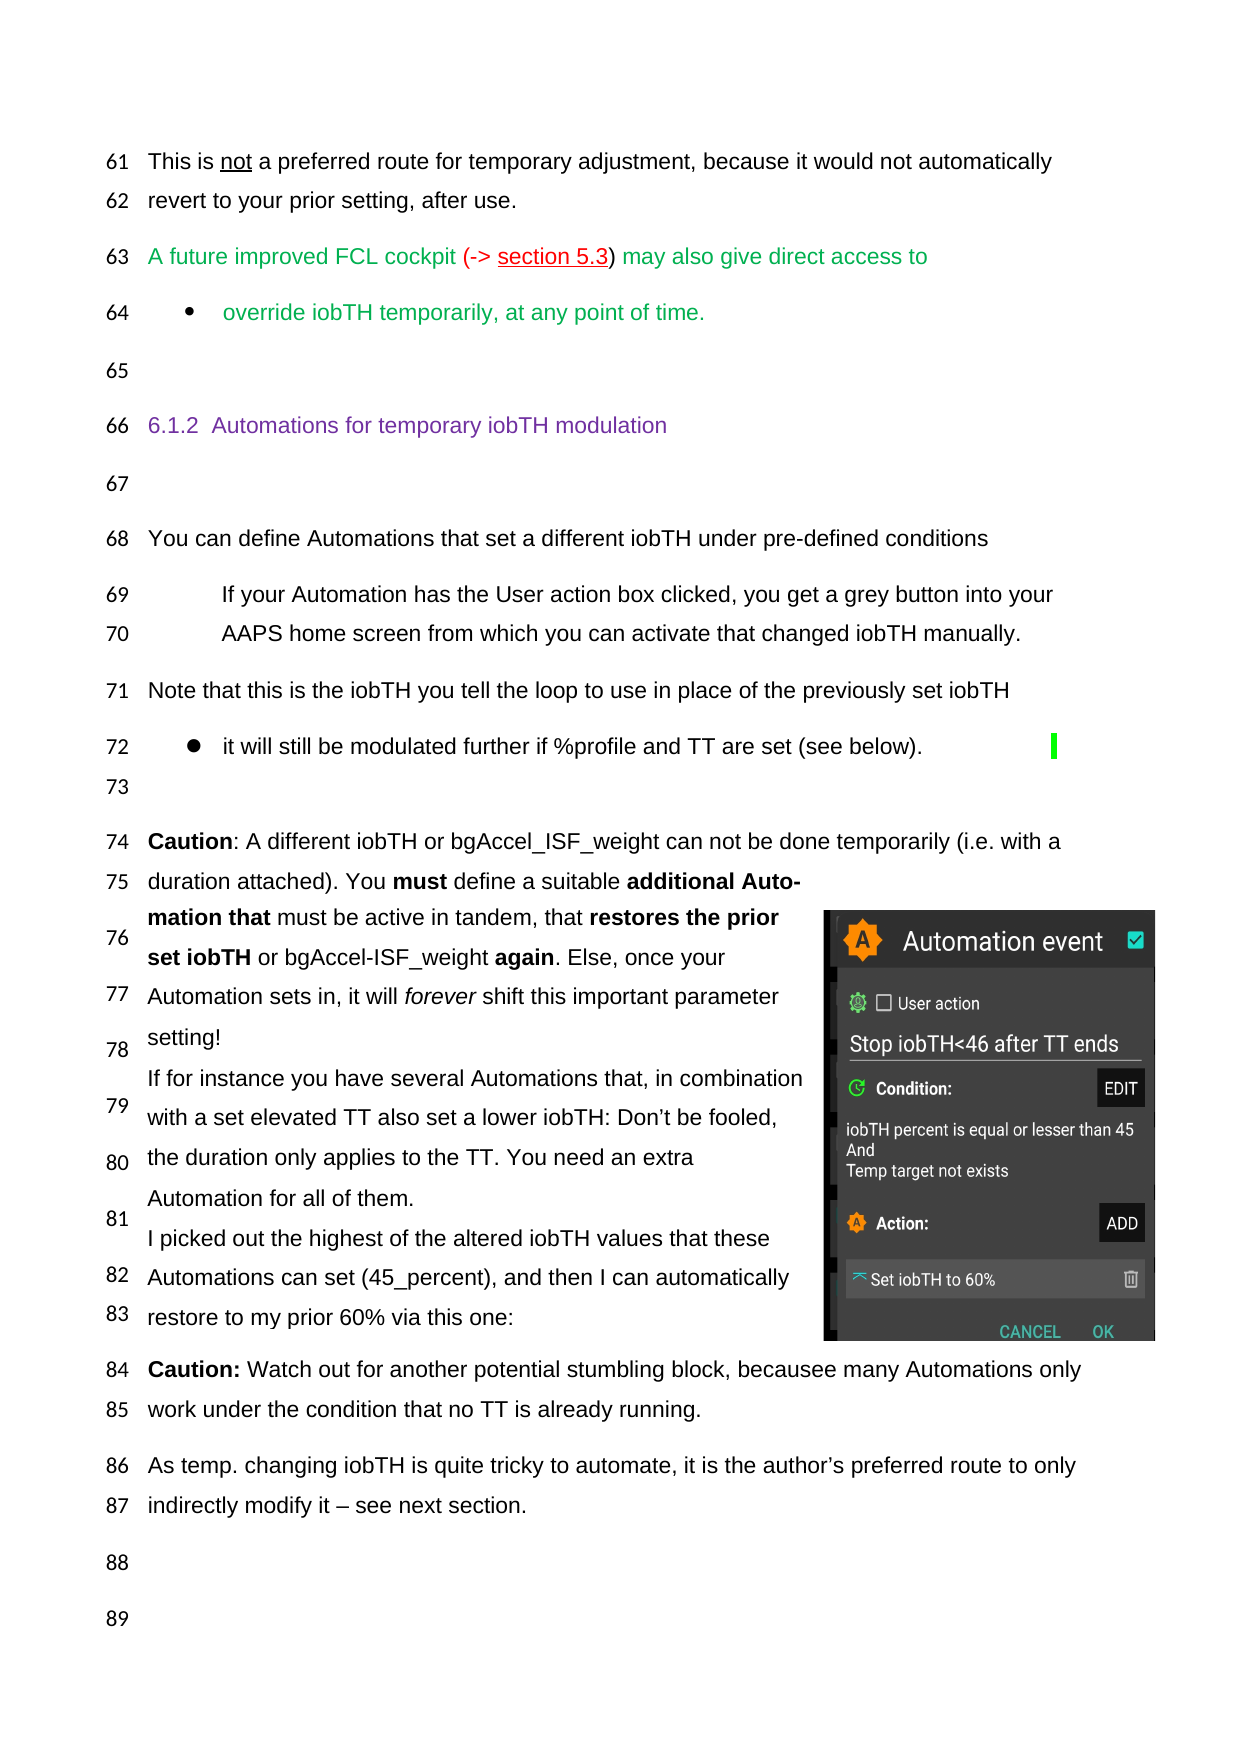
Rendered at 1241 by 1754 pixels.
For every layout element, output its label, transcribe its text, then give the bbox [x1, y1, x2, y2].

text You can define Automations that set a different iobTH under pre-defined conditions [148, 525, 1093, 551]
list override iobTH temporarily, at any point of time. [185, 299, 1093, 326]
text As temp. changing iobTH is quite tricky to automate, it is the author’s preferred route to only indirectly modify it – see next section. [148, 1452, 1093, 1518]
text mation that must be active in tandem, that restores the prior set iobTH or bgAccel-ISF_weight again. Else, once your Automation sets in, it will forever shift this important parameter setting! If for instance you have several Automations that, in combination with a set elevated TT also set a lower iobTH: Don’t be fooled, the duration only applies to the TT. You need an extra Automation for all of them. I picked out the highest of the altered iobTH values that these Automations can set (45_percent), and then I can automatically restore to my prior 60% via this one: [147, 904, 808, 1328]
text Caution: A different iobTH or bgAccel_ISF_weight can not be done temporarily (i.e. with a duration attached). You must define a suitable additional Auto- [132, 897, 1155, 1354]
text If your Automation has the User action box clicked, you get a grey button into your AAPS home screen from which you can activate that changed iobTH manually. [221, 581, 1093, 647]
text 6.1.2 Automations for temporary iobTH modulation [148, 412, 1093, 439]
list it will still be modulated further if %profile and TT are set (see below). [185, 733, 1093, 759]
text This is not a preferred route for temporary adjustment, because it would not automatically revert to your prior setting, after use. [148, 148, 1093, 213]
text A future improved FCL cockpit (-> section 5.3) may also give direct access to [148, 243, 1093, 269]
text Caution: Watch out for another potential stumbling block, becausee many Automations only work under the condition that no TT is already running. [148, 1356, 1093, 1422]
text Caution: A different iobTH or bgAccel_ISF_weight can not be done temporarily (i.e. with a duration attached). You must define a suitable additional Auto- [148, 828, 1093, 894]
text Note that this is the iobTH you tell the loop to use in place of the previously set iobTH [148, 677, 1093, 703]
